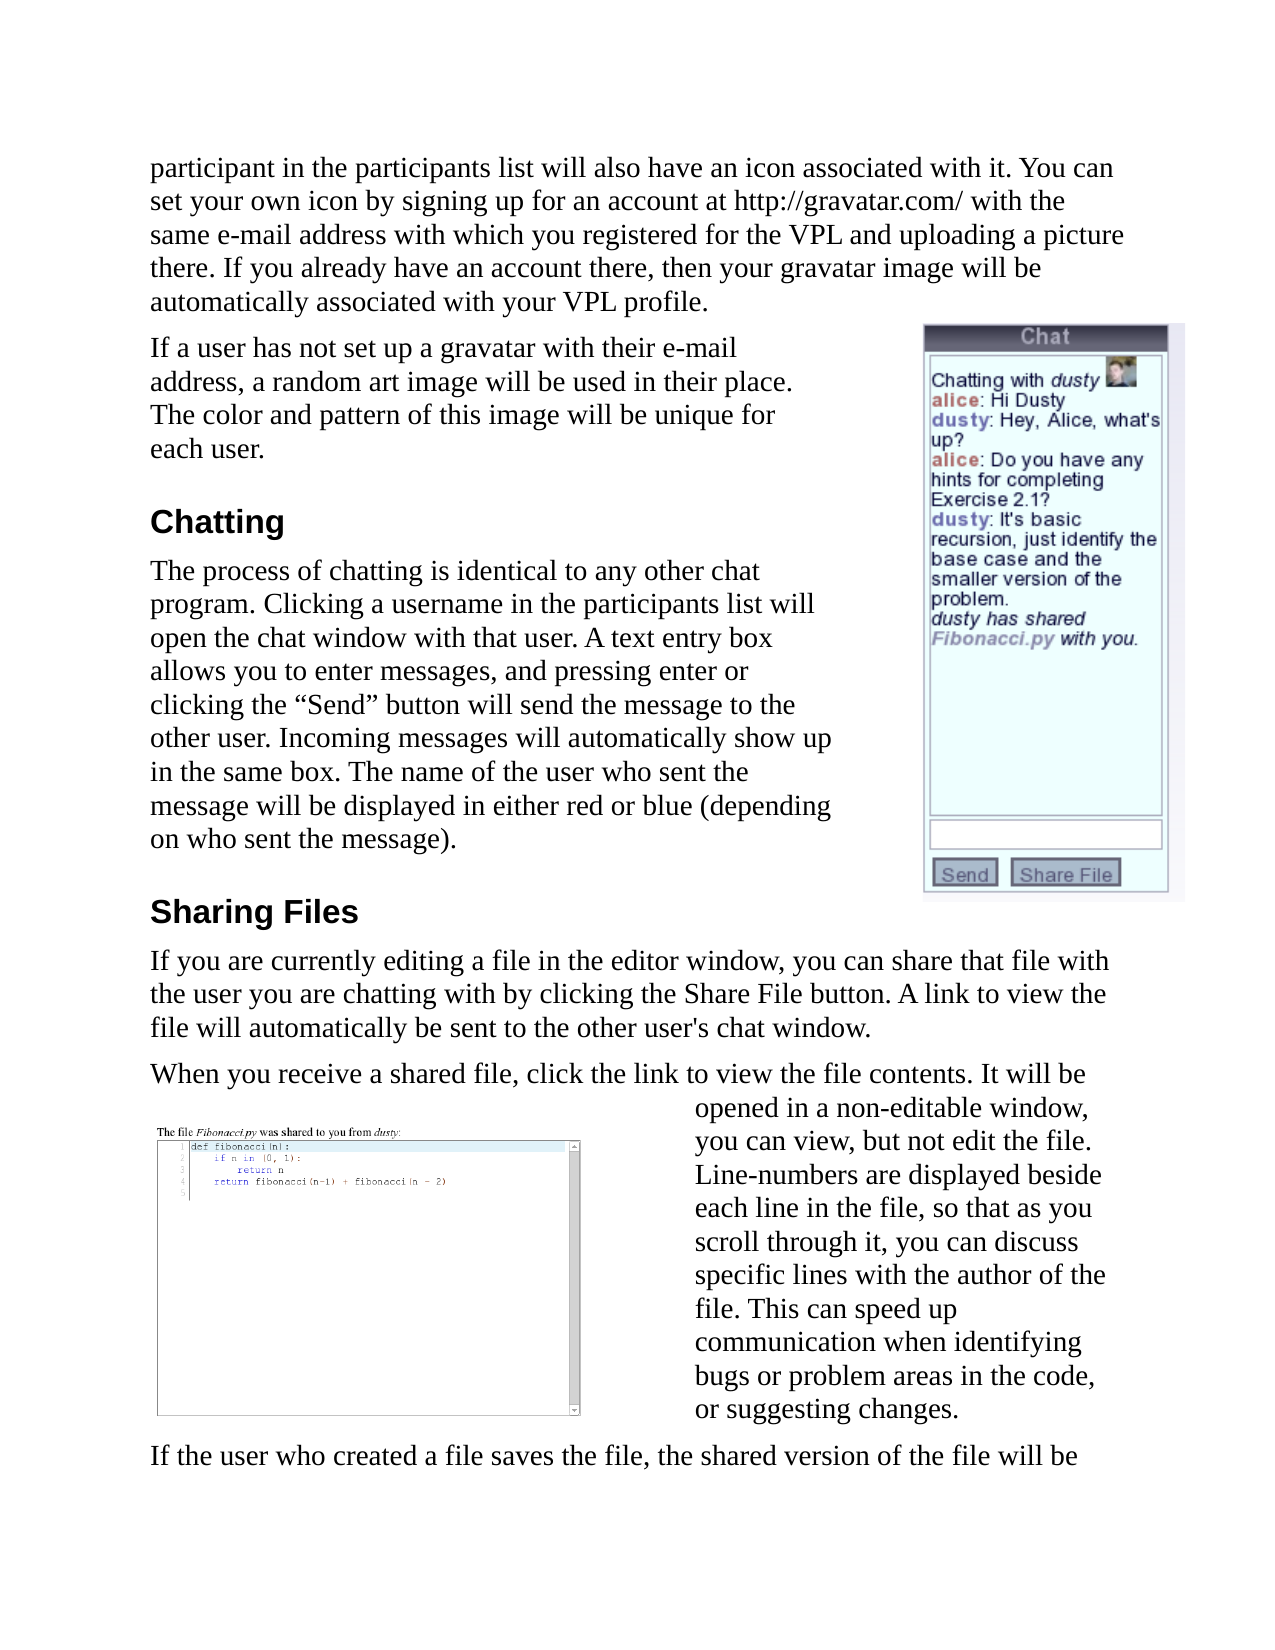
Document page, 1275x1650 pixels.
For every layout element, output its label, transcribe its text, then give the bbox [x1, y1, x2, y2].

text If you are currently editing a file in the editor window, you can share that file with the user you are chatting with by clicking the Share File button. A link to view the file will automatically be sent to the other user's chat window. [150, 943, 1125, 1044]
picture [922, 323, 1185, 902]
text participant in the participants list will also have an icon associated with it. You can set your own icon by signing up for an account at http://gravatar.com/ with the same e-mail address with which you registered for the VPL and uploading a picture there. If you already have an account there, then your gravatar image will be automatically associated with your VPL profile. [150, 150, 1125, 318]
text When you receive a shared file, click the link to view the file contents. It will be opened in a non-editable window, you can view, but not edit the file. Line-numbers are displayed beside each line in the file, so that as you scroll through it, you can discuss specific lines with the author of the file. This can speed up communication when identifying bugs or problem areas in the code, or suggesting changes. [150, 1056, 1125, 1425]
subtitle Chatting [150, 502, 922, 540]
picture [154, 1122, 605, 1432]
text If the user who created a file saves the file, the shared version of the file will be [150, 1438, 1125, 1471]
text The process of chatting is identical to any other chat program. Clicking a username in the participants list will open the chat window with that user. A text entry box allows you to enter messages, and pressing enter or clicking the “Send” button will send the message to the other user. Incoming messages will automatically show up in the same box. The name of the user who sent the message will be displayed in either red or blue (depending on who sent the message). [150, 553, 922, 855]
subtitle Sharing Files [150, 892, 1125, 931]
text If a user has not set up a gravatar with their e-mail address, a random art image will be used in their place. The color and pattern of this image will be unique for each user. [150, 330, 922, 464]
